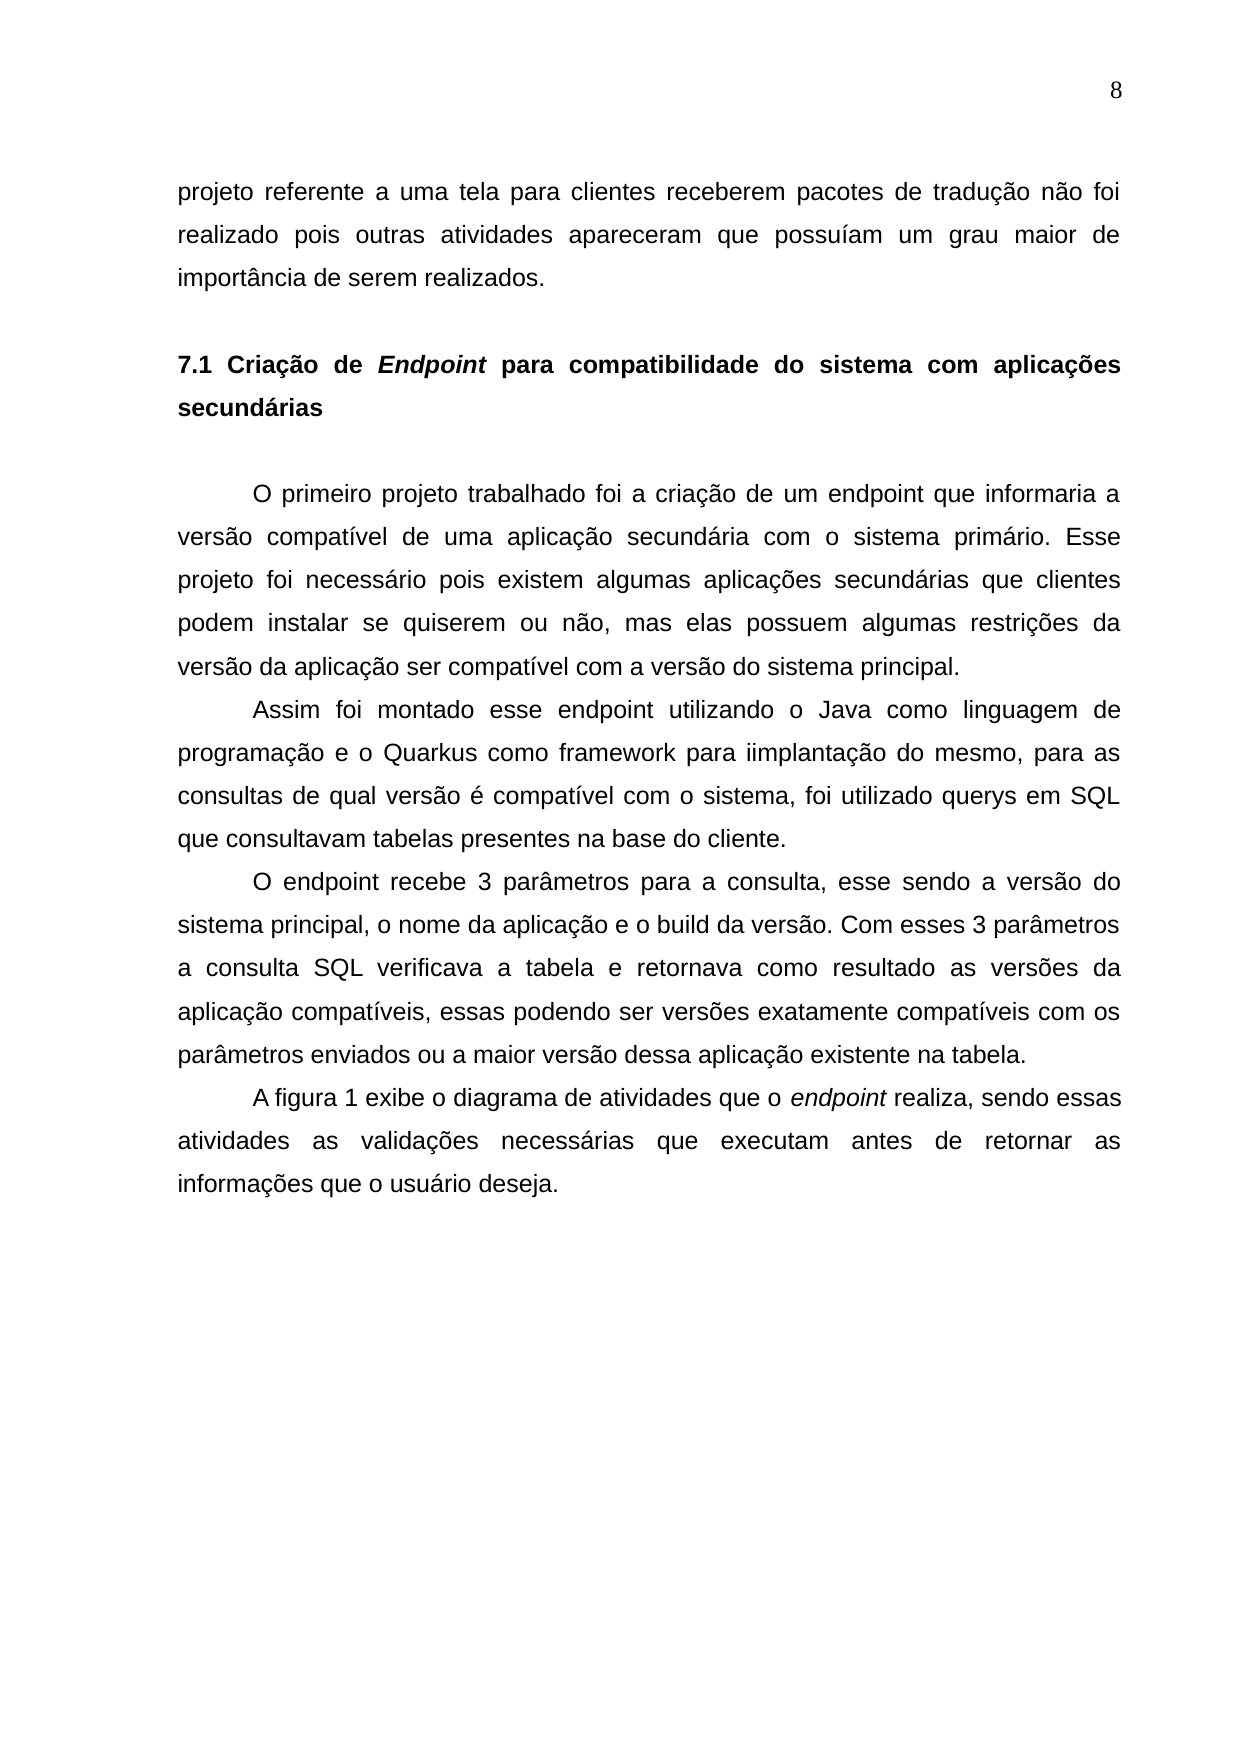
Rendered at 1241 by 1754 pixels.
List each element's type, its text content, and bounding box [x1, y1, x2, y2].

text O endpoint recebe 3 parâmetros para a consulta, esse sendo a versão do sistema principal, o nome da aplicação e o build da versão. Com esses 3 parâmetros a consulta SQL verificava a tabela e retornava como resultado as versões da aplicação compatíveis, essas podendo ser versões exatamente compatíveis com os parâmetros enviados ou a maior versão dessa aplicação existente na tabela. [177, 867, 1122, 1068]
text A figura 1 exibe o diagrama de atividades que o endpoint realiza, sendo essas atividades as validações necessárias que executam antes de retornar as informações que o usuário deseja. [177, 1083, 1122, 1198]
subtitle 7.1 Criação de Endpoint para compatibilidade do sistema com aplicações secundárias [177, 350, 1122, 422]
text O primeiro projeto trabalhado foi a criação de um endpoint que informaria a versão compatível de uma aplicação secundária com o sistema primário. Esse projeto foi necessário pois existem algumas aplicações secundárias que clientes podem instalar se quiserem ou não, mas elas possuem algumas restrições da versão da aplicação ser compatível com a versão do sistema principal. [177, 479, 1122, 680]
text Assim foi montado esse endpoint utilizando o Java como linguagem de programação e o Quarkus como framework para iimplantação do mesmo, para as consultas de qual versão é compatível com o sistema, foi utilizado querys em SQL que consultavam tabelas presentes na base do cliente. [177, 695, 1122, 853]
text projeto referente a uma tela para clientes receberem pacotes de tradução não foi realizado pois outras atividades apareceram que possuíam um grau maior de importância de serem realizados. [177, 177, 1122, 292]
